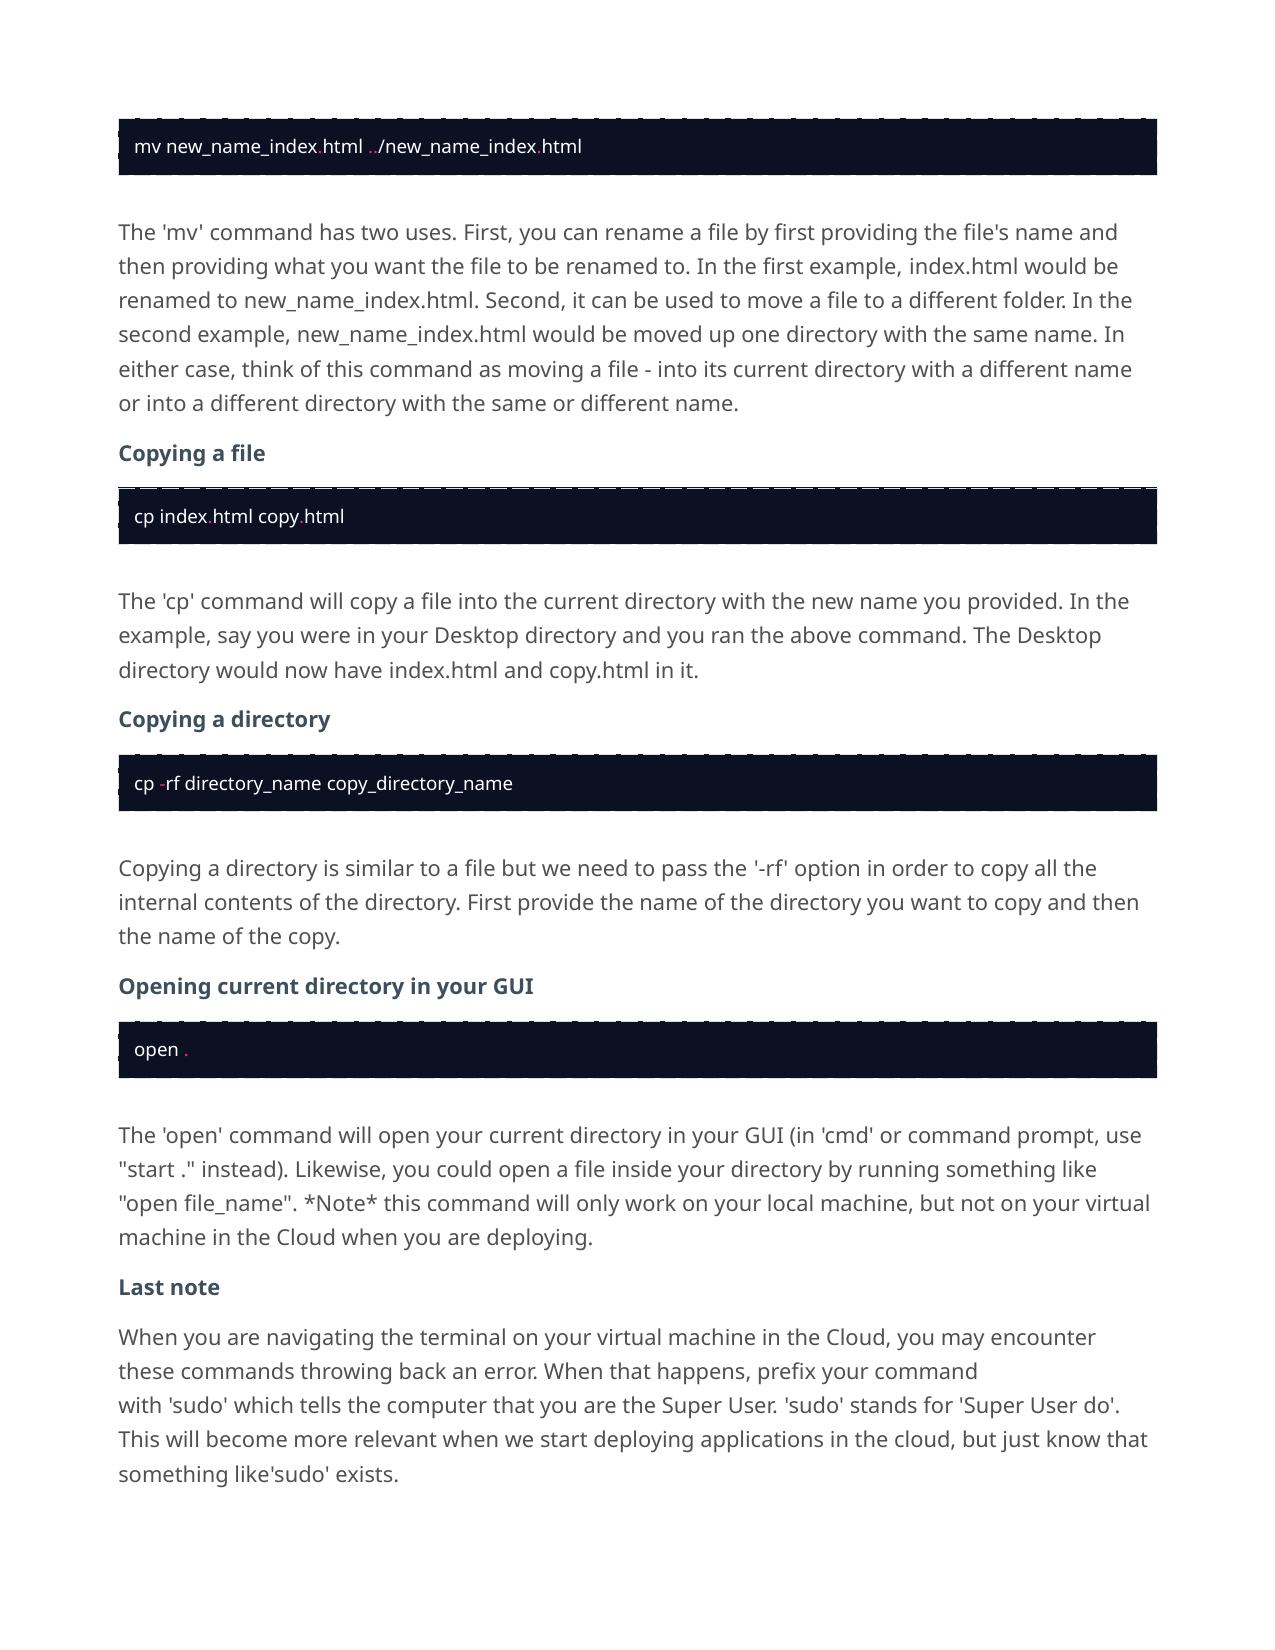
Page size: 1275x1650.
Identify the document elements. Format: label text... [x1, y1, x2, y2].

text When you are navigating the terminal on your virtual machine in the Cloud, you may encounter these commands throwing back an error. When that happens, prefix your command with 'sudo' which tells the computer that you are the Super User. 'sudo' stands for 'Super User do'. This will become more relevant when we start deploying applications in the cloud, but just know that something like'sudo' exists. [118, 1322, 1157, 1488]
text Last note [118, 1272, 1157, 1302]
text The 'open' command will open your current directory in your GUI (in 'cmd' or command prompt, use "start ." instead). Likewise, you could open a file inside your directory by running something like "open file_name". *Note* this command will only work on your local machine, but not on your virtual machine in the Cloud when you are deploying. [118, 1120, 1157, 1252]
text Copying a directory [118, 704, 1157, 734]
text open . [118, 1021, 1157, 1078]
text Copying a directory is similar to a file but we need to pass the '-rf' option in order to copy all the internal contents of the directory. First provide the name of the directory you want to copy and then the name of the copy. [118, 853, 1157, 951]
text The 'cp' command will copy a file into the current directory with the new name you provided. In the example, say you were in your Desktop directory and you ran the above command. The Desktop directory would now have index.html and copy.html in it. [118, 586, 1157, 684]
text The 'mv' command has two uses. First, you can rename a file by first providing the file's name and then providing what you want the file to be renamed to. In the first example, index.html would be renamed to new_name_index.html. Second, it can be used to move a file to a different folder. In the second example, new_name_index.html would be moved up one directory with the same name. In either case, think of this command as moving a file - into its current directory with a different name or into a different directory with the same or different name. [118, 217, 1157, 418]
text cp index.html copy.html [118, 487, 1157, 544]
text Copying a file [118, 438, 1157, 467]
text cp -rf directory_name copy_directory_name [118, 754, 1157, 811]
text mv new_name_index.html ../new_name_index.html [118, 118, 1157, 175]
text Opening current directory in your GUI [118, 971, 1157, 1001]
